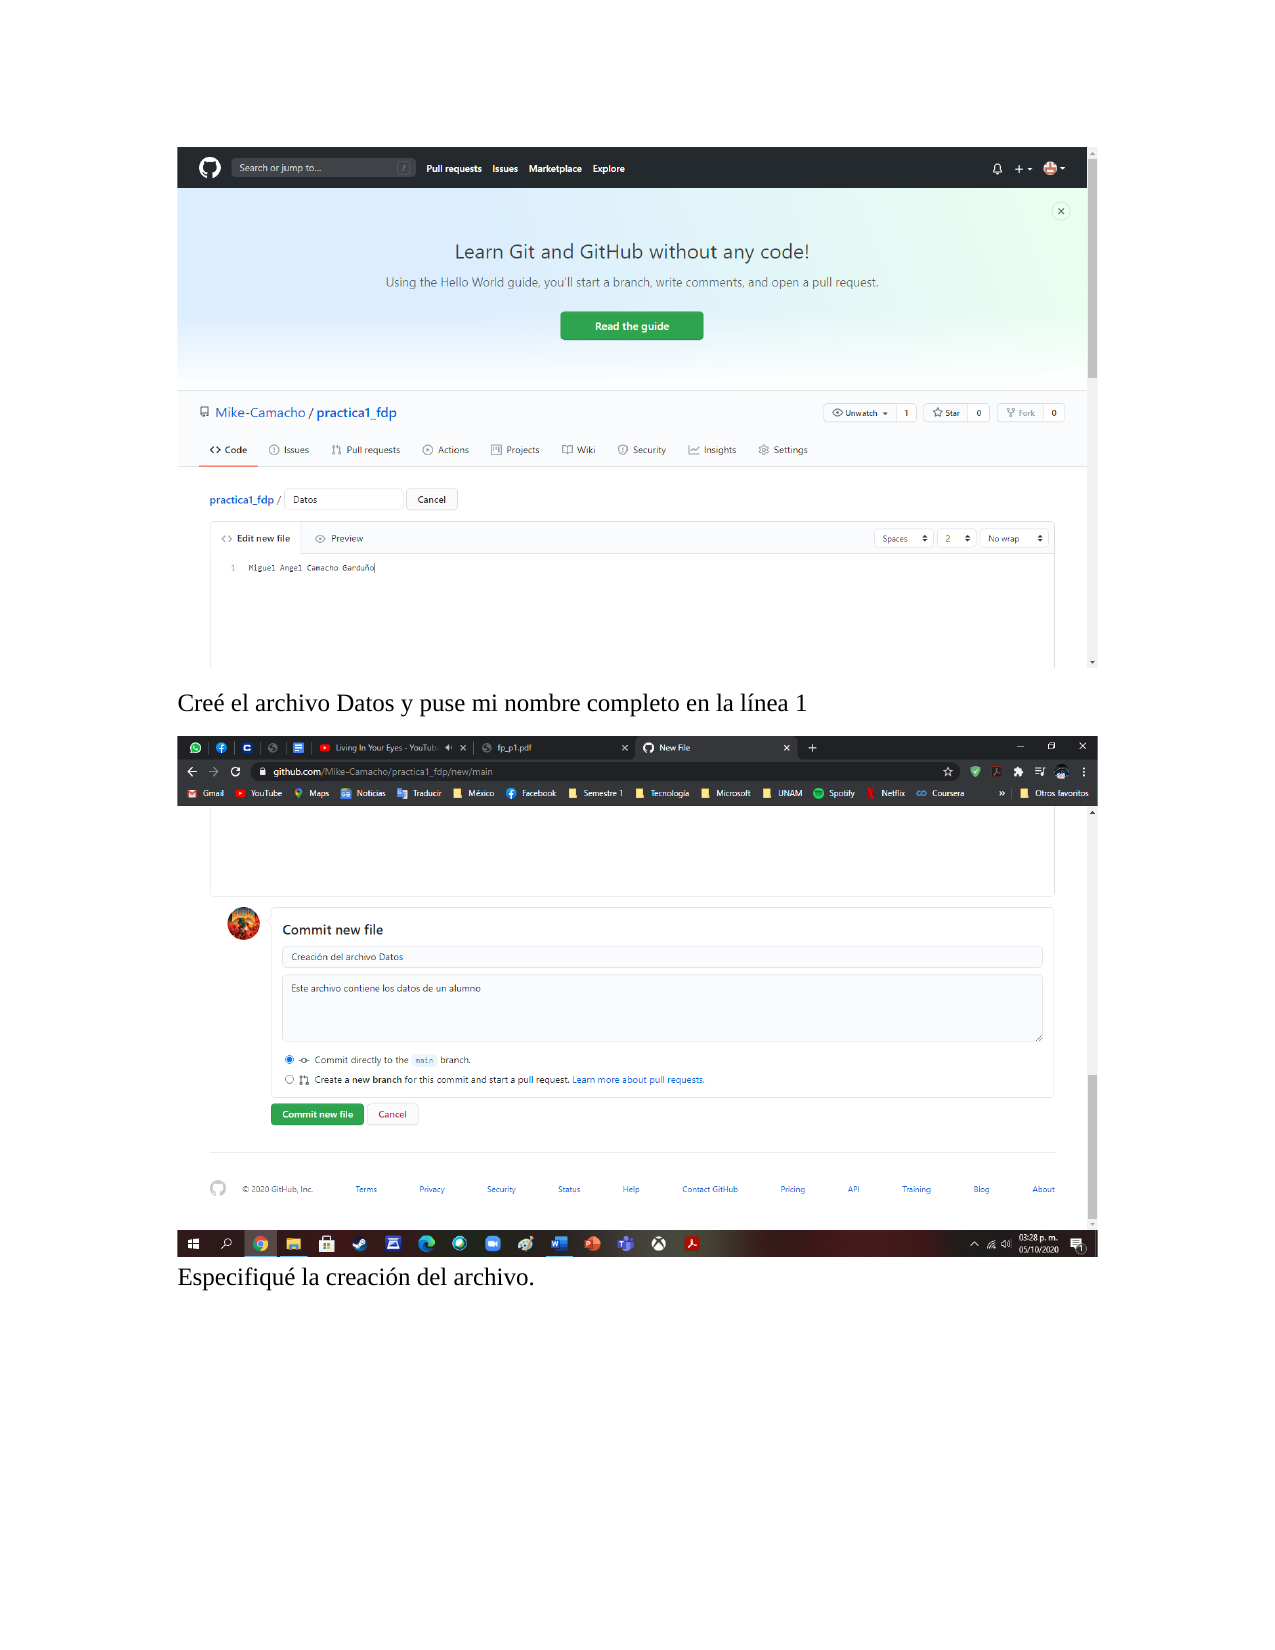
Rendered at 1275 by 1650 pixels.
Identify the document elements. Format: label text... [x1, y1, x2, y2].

text Creé el archivo Datos y puse mi nombre completo en la línea 1 [177, 688, 1098, 717]
picture [177, 147, 1098, 668]
text Especifiqué la creación del archivo. [177, 1257, 1098, 1291]
picture [177, 736, 1098, 1257]
